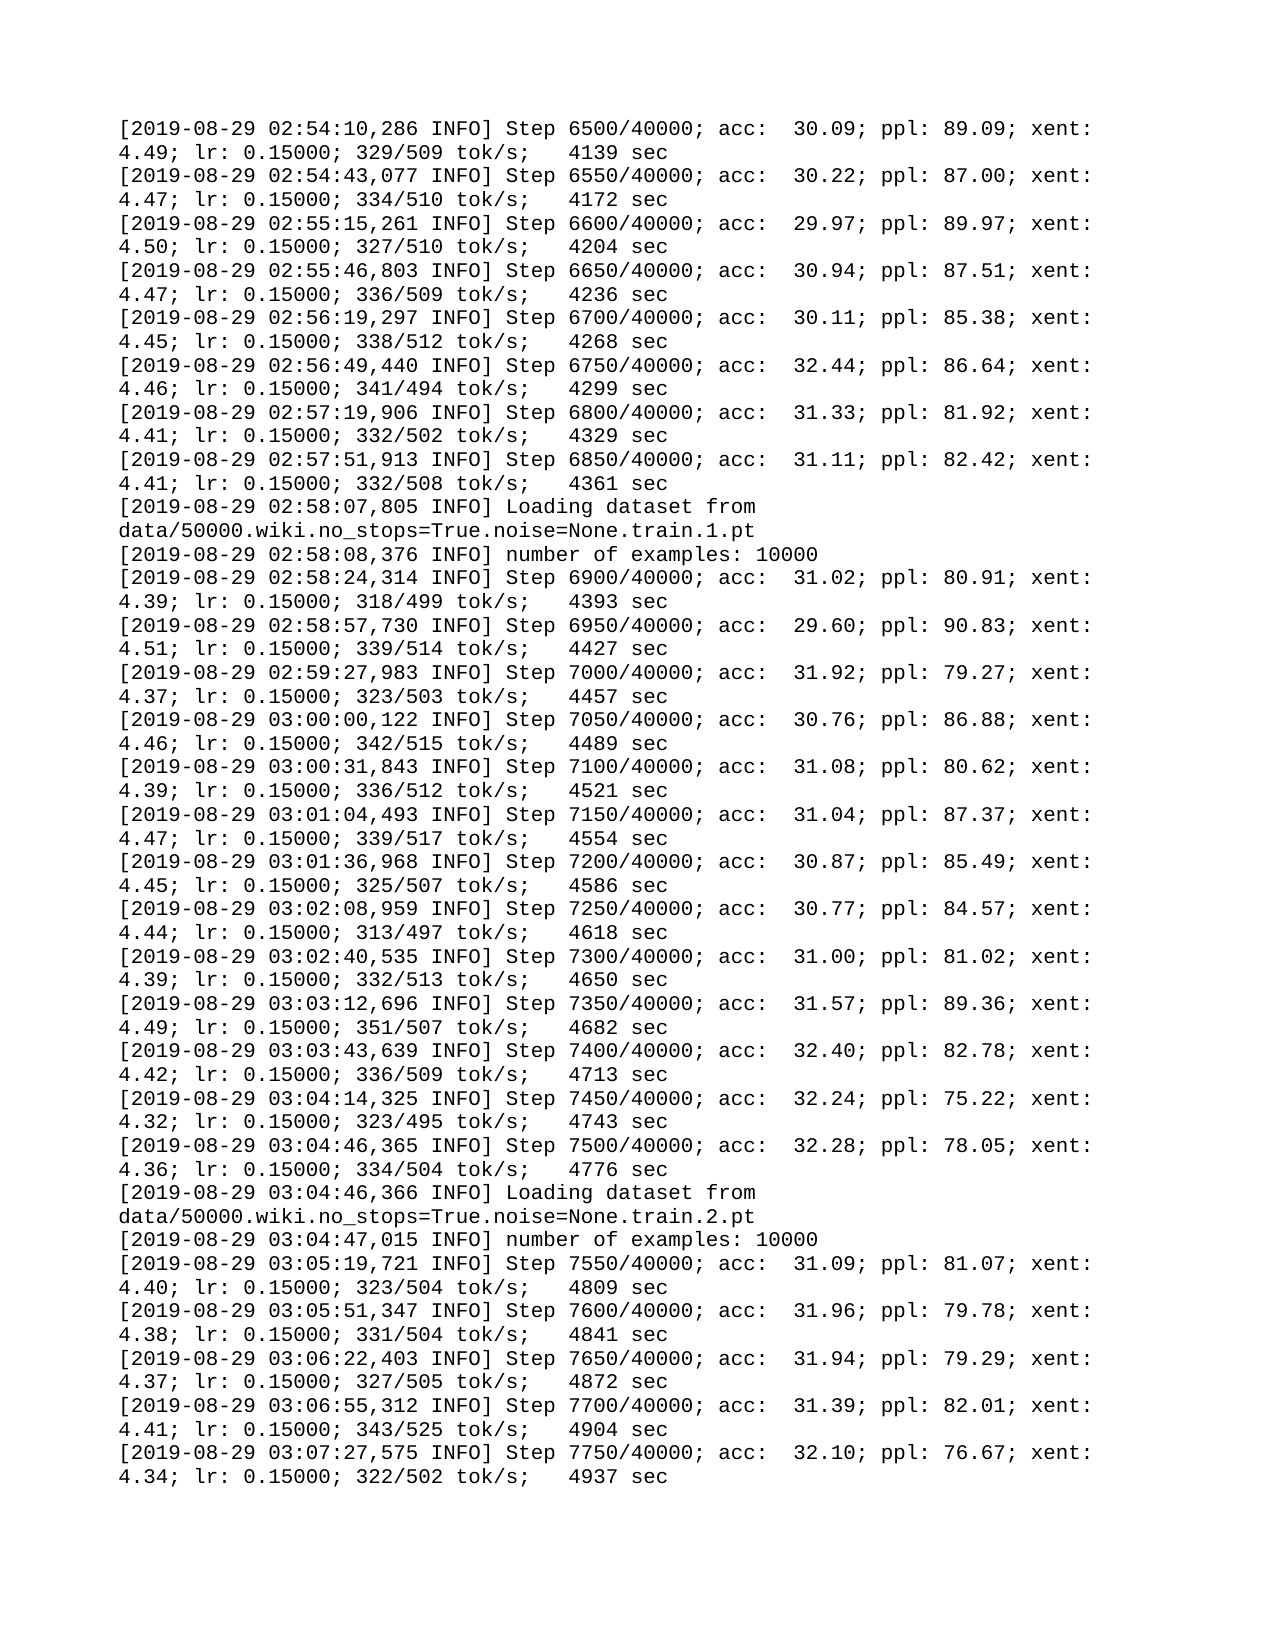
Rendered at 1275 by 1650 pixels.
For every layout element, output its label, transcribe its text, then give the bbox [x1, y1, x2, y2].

text [2019-08-29 02:57:19,906 INFO] Step 6800/40000; acc: 31.33; ppl: 81.92; xent: 4.41; lr: 0.15000; 332/502 tok/s; 4329 sec [118, 402, 1157, 449]
text [2019-08-29 03:06:22,403 INFO] Step 7650/40000; acc: 31.94; ppl: 79.29; xent: 4.37; lr: 0.15000; 327/505 tok/s; 4872 sec [118, 1348, 1157, 1395]
text [2019-08-29 02:57:51,913 INFO] Step 6850/40000; acc: 31.11; ppl: 82.42; xent: 4.41; lr: 0.15000; 332/508 tok/s; 4361 sec [118, 449, 1157, 496]
text [2019-08-29 03:05:51,347 INFO] Step 7600/40000; acc: 31.96; ppl: 79.78; xent: 4.38; lr: 0.15000; 331/504 tok/s; 4841 sec [118, 1300, 1157, 1348]
text [2019-08-29 03:07:27,575 INFO] Step 7750/40000; acc: 32.10; ppl: 76.67; xent: 4.34; lr: 0.15000; 322/502 tok/s; 4937 sec [118, 1442, 1157, 1489]
text [2019-08-29 02:58:24,314 INFO] Step 6900/40000; acc: 31.02; ppl: 80.91; xent: 4.39; lr: 0.15000; 318/499 tok/s; 4393 sec [118, 567, 1157, 615]
text [2019-08-29 03:05:19,721 INFO] Step 7550/40000; acc: 31.09; ppl: 81.07; xent: 4.40; lr: 0.15000; 323/504 tok/s; 4809 sec [118, 1253, 1157, 1300]
text [2019-08-29 02:59:27,983 INFO] Step 7000/40000; acc: 31.92; ppl: 79.27; xent: 4.37; lr: 0.15000; 323/503 tok/s; 4457 sec [118, 662, 1157, 709]
text [2019-08-29 03:00:00,122 INFO] Step 7050/40000; acc: 30.76; ppl: 86.88; xent: 4.46; lr: 0.15000; 342/515 tok/s; 4489 sec [118, 709, 1157, 757]
text [2019-08-29 03:04:14,325 INFO] Step 7450/40000; acc: 32.24; ppl: 75.22; xent: 4.32; lr: 0.15000; 323/495 tok/s; 4743 sec [118, 1088, 1157, 1135]
text [2019-08-29 03:02:08,959 INFO] Step 7250/40000; acc: 30.77; ppl: 84.57; xent: 4.44; lr: 0.15000; 313/497 tok/s; 4618 sec [118, 898, 1157, 946]
text [2019-08-29 03:03:12,696 INFO] Step 7350/40000; acc: 31.57; ppl: 89.36; xent: 4.49; lr: 0.15000; 351/507 tok/s; 4682 sec [118, 993, 1157, 1040]
text [2019-08-29 03:01:36,968 INFO] Step 7200/40000; acc: 30.87; ppl: 85.49; xent: 4.45; lr: 0.15000; 325/507 tok/s; 4586 sec [118, 851, 1157, 898]
text [2019-08-29 02:56:19,297 INFO] Step 6700/40000; acc: 30.11; ppl: 85.38; xent: 4.45; lr: 0.15000; 338/512 tok/s; 4268 sec [118, 307, 1157, 354]
text [2019-08-29 03:03:43,639 INFO] Step 7400/40000; acc: 32.40; ppl: 82.78; xent: 4.42; lr: 0.15000; 336/509 tok/s; 4713 sec [118, 1040, 1157, 1088]
text [2019-08-29 03:04:46,365 INFO] Step 7500/40000; acc: 32.28; ppl: 78.05; xent: 4.36; lr: 0.15000; 334/504 tok/s; 4776 sec [118, 1135, 1157, 1182]
text [2019-08-29 02:58:07,805 INFO] Loading dataset from data/50000.wiki.no_stops=True.noise=None.train.1.pt [118, 496, 1157, 544]
text [2019-08-29 02:54:43,077 INFO] Step 6550/40000; acc: 30.22; ppl: 87.00; xent: 4.47; lr: 0.15000; 334/510 tok/s; 4172 sec [118, 165, 1157, 213]
text [2019-08-29 03:04:46,366 INFO] Loading dataset from data/50000.wiki.no_stops=True.noise=None.train.2.pt [118, 1182, 1157, 1229]
text [2019-08-29 03:01:04,493 INFO] Step 7150/40000; acc: 31.04; ppl: 87.37; xent: 4.47; lr: 0.15000; 339/517 tok/s; 4554 sec [118, 804, 1157, 851]
text [2019-08-29 02:58:08,376 INFO] number of examples: 10000 [118, 544, 1157, 567]
text [2019-08-29 02:54:10,286 INFO] Step 6500/40000; acc: 30.09; ppl: 89.09; xent: 4.49; lr: 0.15000; 329/509 tok/s; 4139 sec [118, 118, 1157, 165]
text [2019-08-29 02:56:49,440 INFO] Step 6750/40000; acc: 32.44; ppl: 86.64; xent: 4.46; lr: 0.15000; 341/494 tok/s; 4299 sec [118, 354, 1157, 402]
text [2019-08-29 03:02:40,535 INFO] Step 7300/40000; acc: 31.00; ppl: 81.02; xent: 4.39; lr: 0.15000; 332/513 tok/s; 4650 sec [118, 946, 1157, 993]
text [2019-08-29 03:00:31,843 INFO] Step 7100/40000; acc: 31.08; ppl: 80.62; xent: 4.39; lr: 0.15000; 336/512 tok/s; 4521 sec [118, 757, 1157, 804]
text [2019-08-29 02:55:15,261 INFO] Step 6600/40000; acc: 29.97; ppl: 89.97; xent: 4.50; lr: 0.15000; 327/510 tok/s; 4204 sec [118, 213, 1157, 260]
text [2019-08-29 03:06:55,312 INFO] Step 7700/40000; acc: 31.39; ppl: 82.01; xent: 4.41; lr: 0.15000; 343/525 tok/s; 4904 sec [118, 1395, 1157, 1442]
text [2019-08-29 03:04:47,015 INFO] number of examples: 10000 [118, 1229, 1157, 1253]
text [2019-08-29 02:58:57,730 INFO] Step 6950/40000; acc: 29.60; ppl: 90.83; xent: 4.51; lr: 0.15000; 339/514 tok/s; 4427 sec [118, 615, 1157, 662]
text [2019-08-29 02:55:46,803 INFO] Step 6650/40000; acc: 30.94; ppl: 87.51; xent: 4.47; lr: 0.15000; 336/509 tok/s; 4236 sec [118, 260, 1157, 307]
